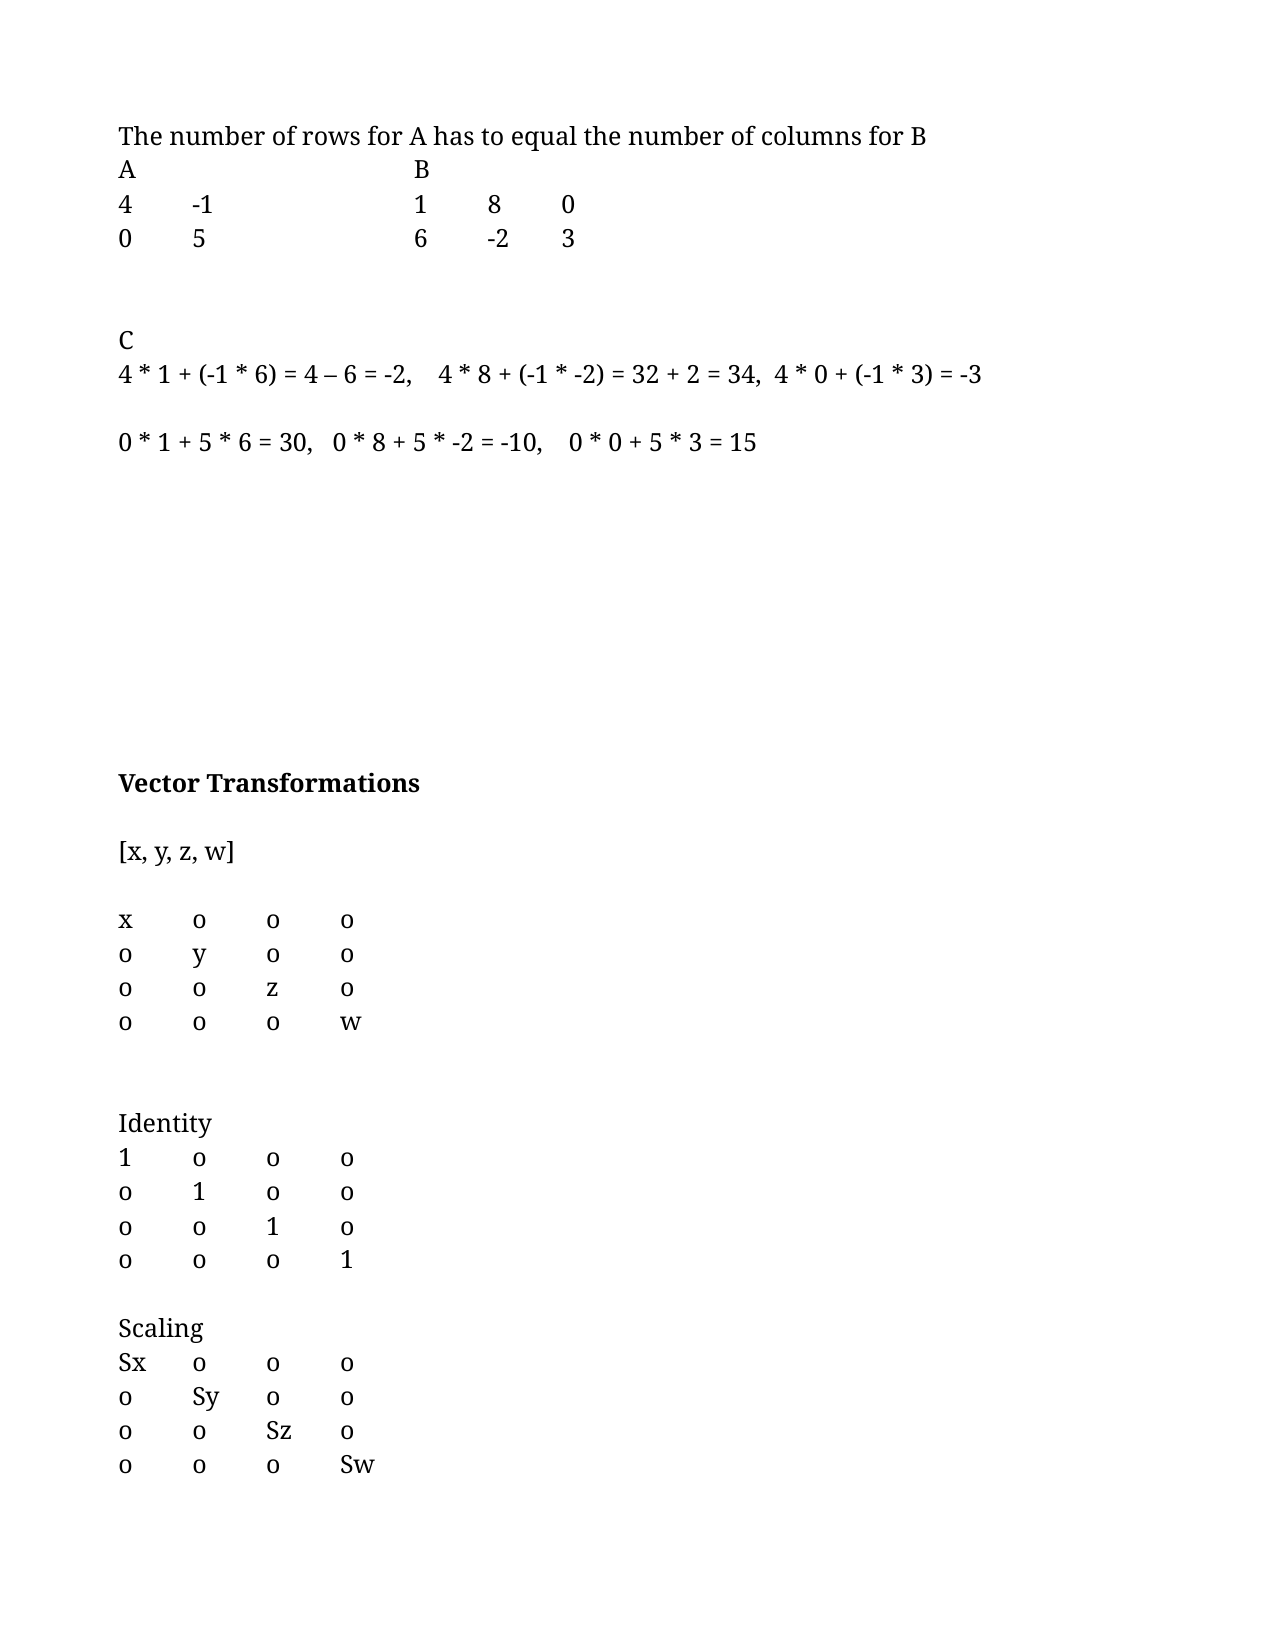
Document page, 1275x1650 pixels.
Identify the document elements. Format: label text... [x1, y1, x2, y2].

text The number of rows for A has to equal the number of columns for B [118, 118, 1157, 152]
text 4 * 1 + (-1 * 6) = 4 – 6 = -2, 4 * 8 + (-1 * -2) = 32 + 2 = 34, 4 * 0 + (-1 * 3) = -3 [118, 357, 1157, 391]
text Scaling [118, 1310, 1157, 1344]
text o Sy o o [118, 1378, 1157, 1412]
text o o z o [118, 970, 1157, 1004]
text 0 5 6 -2 3 [118, 220, 1157, 254]
text 1 o o o [118, 1140, 1157, 1174]
text Identity [118, 1106, 1157, 1140]
text 0 * 1 + 5 * 6 = 30, 0 * 8 + 5 * -2 = -10, 0 * 0 + 5 * 3 = 15 [118, 425, 1157, 459]
text o 1 o o [118, 1174, 1157, 1208]
text Vector Transformations [118, 765, 1157, 799]
text Sx o o o [118, 1344, 1157, 1378]
text 4 -1 1 8 0 [118, 186, 1157, 220]
text o o o Sw [118, 1447, 1157, 1481]
text A B [118, 152, 1157, 186]
text [x, y, z, w] [118, 833, 1157, 867]
text o o o w [118, 1004, 1157, 1038]
text x o o o [118, 902, 1157, 936]
text o y o o [118, 936, 1157, 970]
text C [118, 322, 1157, 357]
text o o 1 o [118, 1208, 1157, 1242]
text o o Sz o [118, 1412, 1157, 1447]
text o o o 1 [118, 1242, 1157, 1276]
